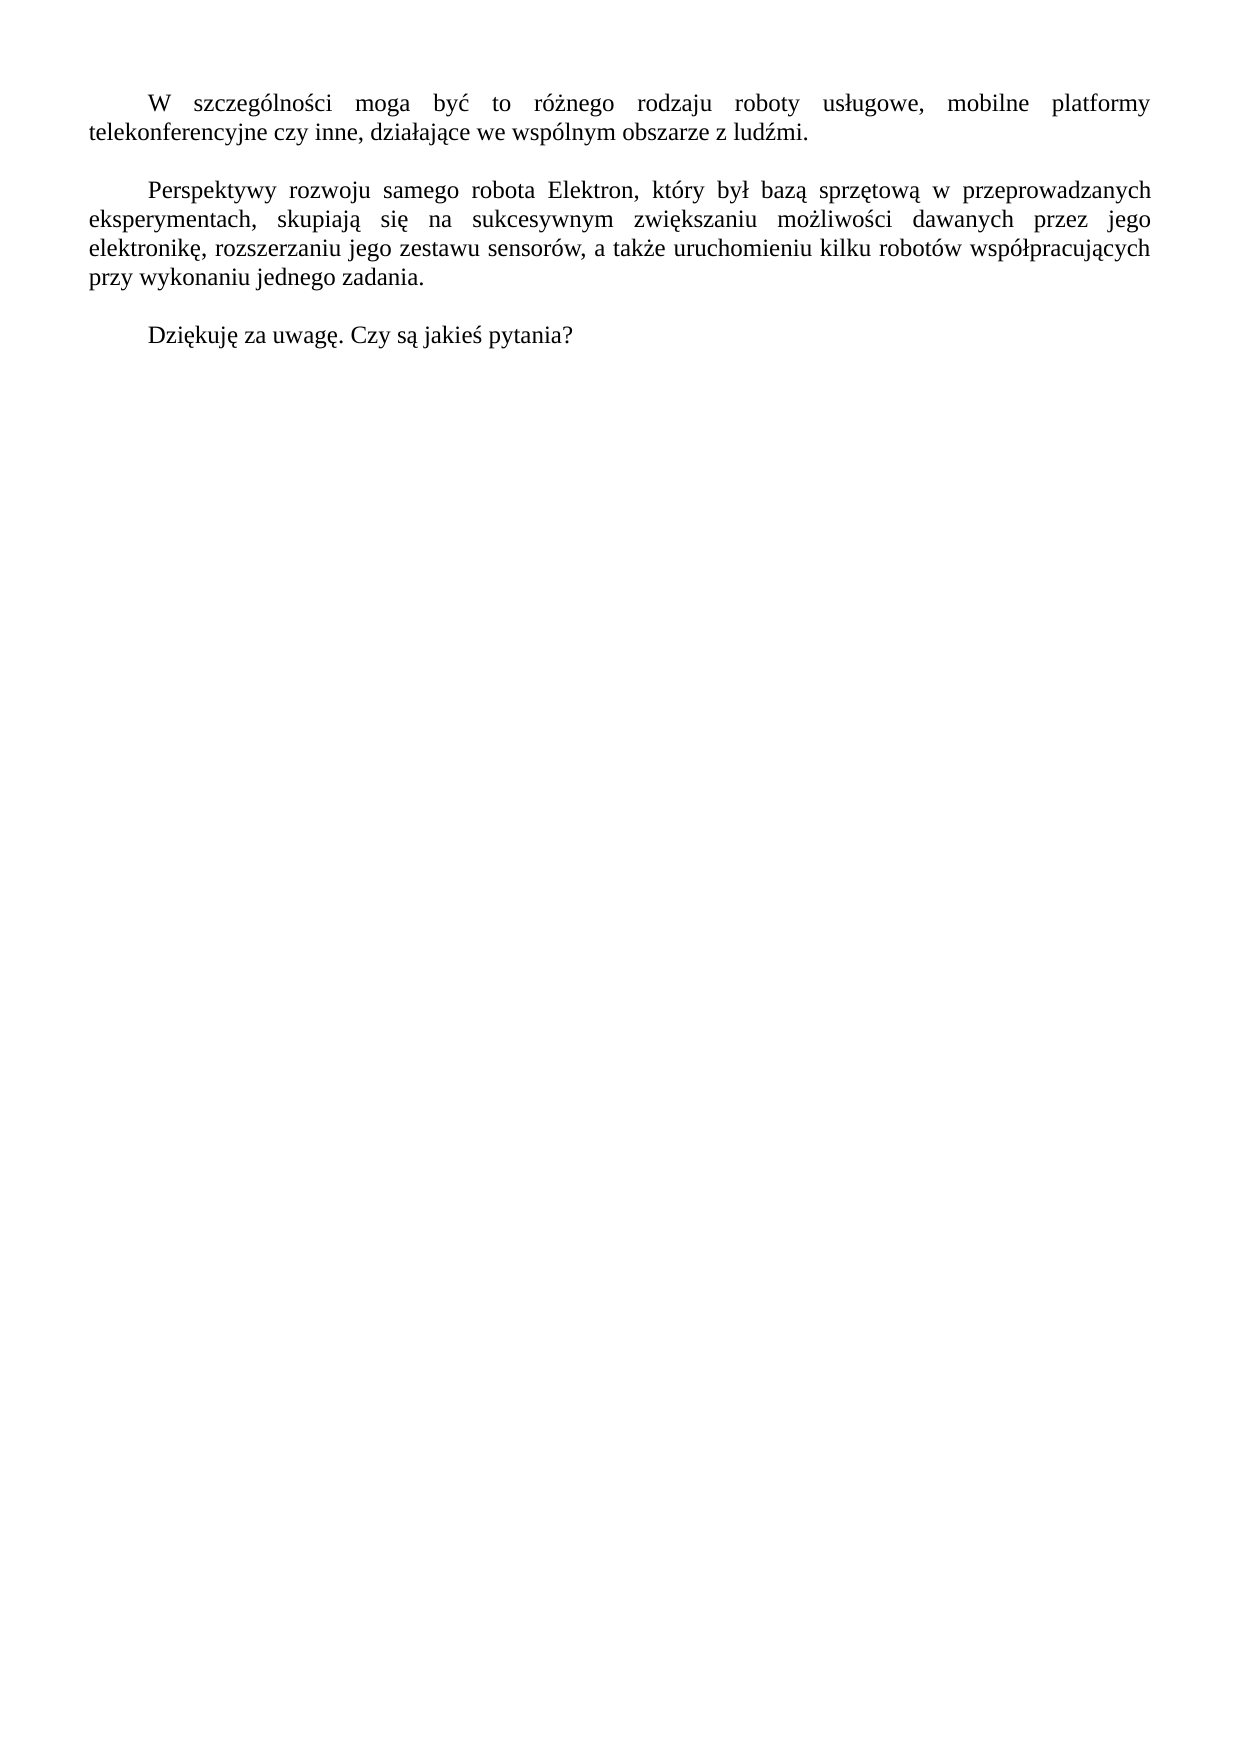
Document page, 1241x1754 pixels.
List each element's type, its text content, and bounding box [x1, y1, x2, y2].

text Perspektywy rozwoju samego robota Elektron, który był bazą sprzętową w przeprowadzanych eksperymentach, skupiają się na sukcesywnym zwiększaniu możliwości dawanych przez jego elektronikę, rozszerzaniu jego zestawu sensorów, a także uruchomieniu kilku robotów współpracujących przy wykonaniu jednego zadania. [88, 176, 1152, 291]
text W szczególności moga być to różnego rodzaju roboty usługowe, mobilne platformy telekonferencyjne czy inne, działające we wspólnym obszarze z ludźmi. [88, 88, 1152, 146]
text Dziękuję za uwagę. Czy są jakieś pytania? [88, 320, 1152, 349]
